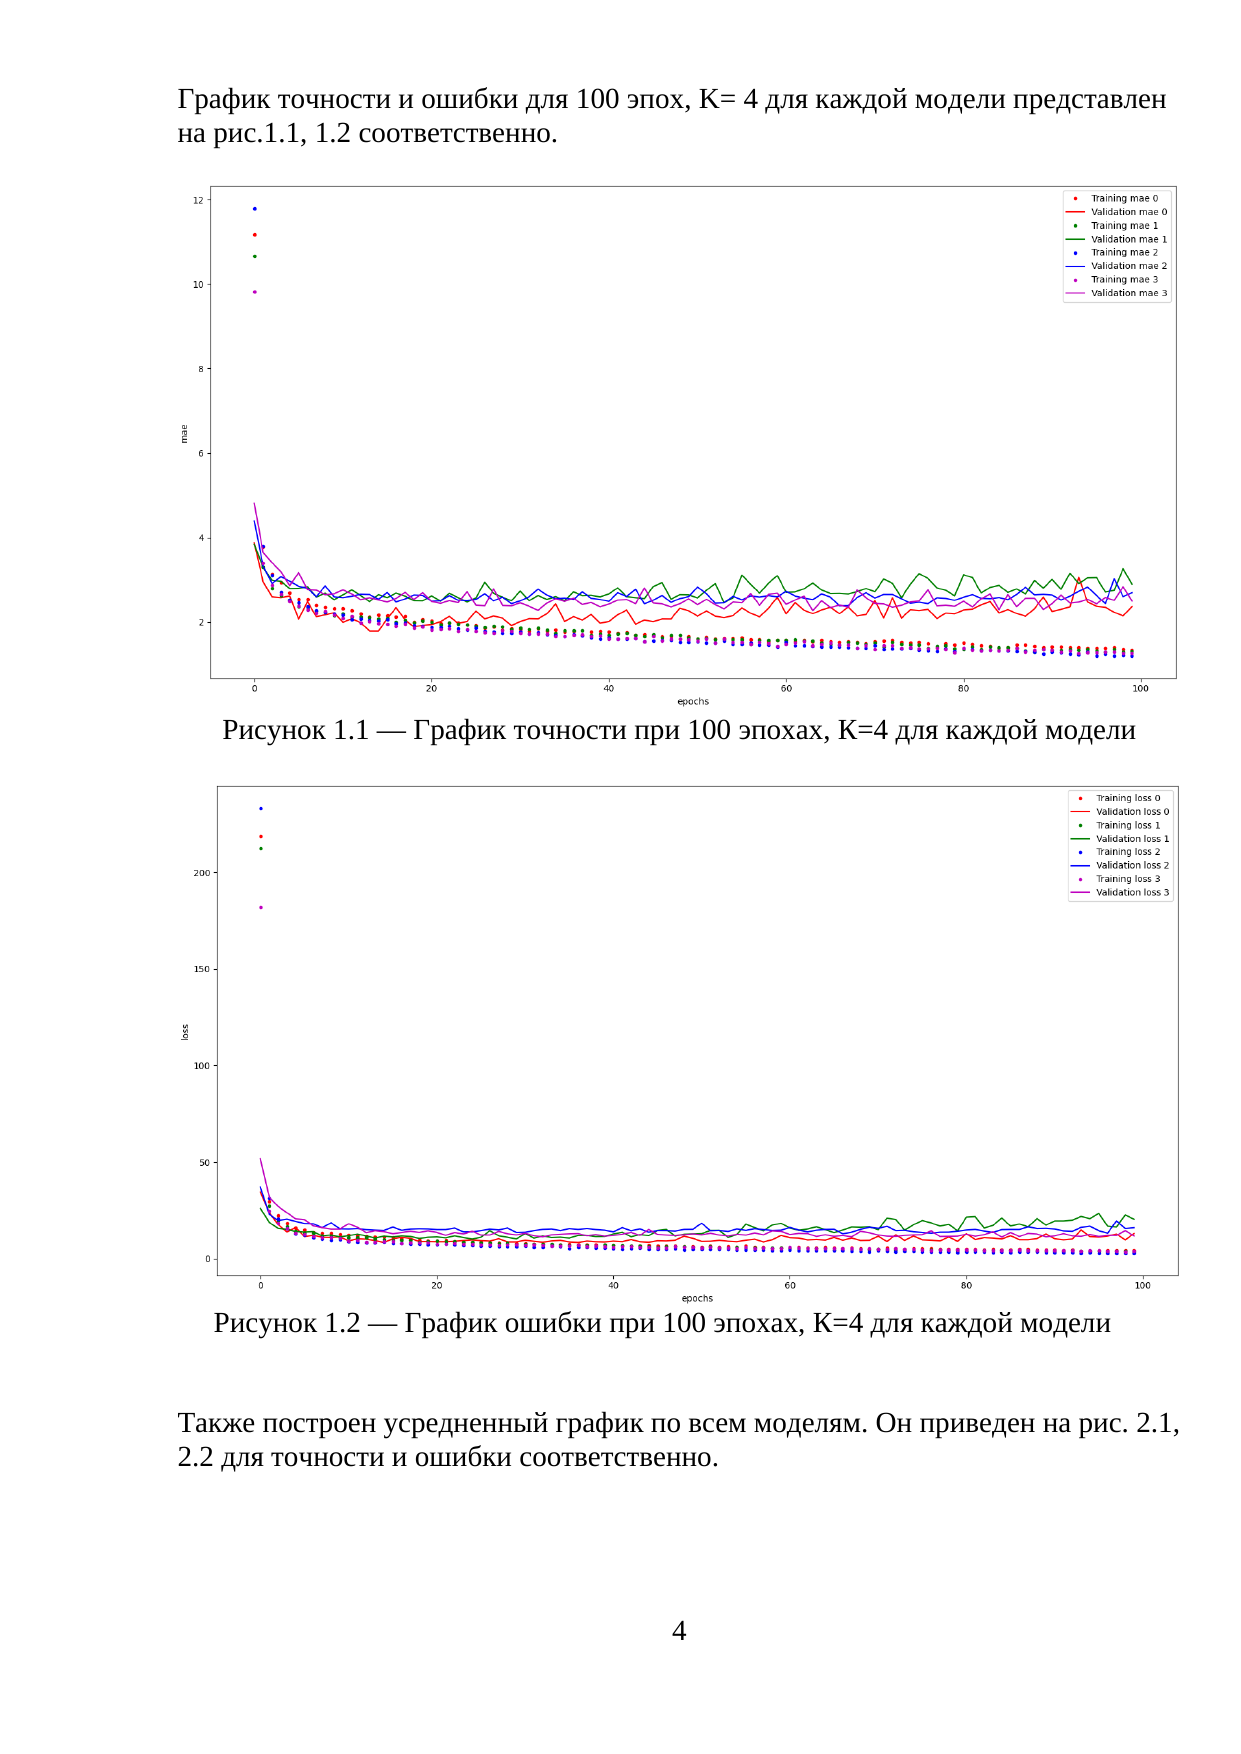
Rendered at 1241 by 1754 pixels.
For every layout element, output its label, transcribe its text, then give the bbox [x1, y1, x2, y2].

picture [177, 779, 1182, 1305]
text Рисунок 1.1 — График точности при 100 эпохах, К=4 для каждой модели [177, 712, 1181, 746]
text Также построен усредненный график по всем моделям. Он приведен на рис. 2.1, 2.2 для точности и ошибки соответственно. [177, 1406, 1181, 1473]
text График точности и ошибки для 100 эпох, K= 4 для каждой модели представлен на рис.1.1, 1.2 соответственно. [177, 81, 1181, 148]
text Рисунок 1.2 — График ошибки при 100 эпохах, К=4 для каждой модели [177, 1305, 1181, 1338]
picture [177, 182, 1182, 712]
